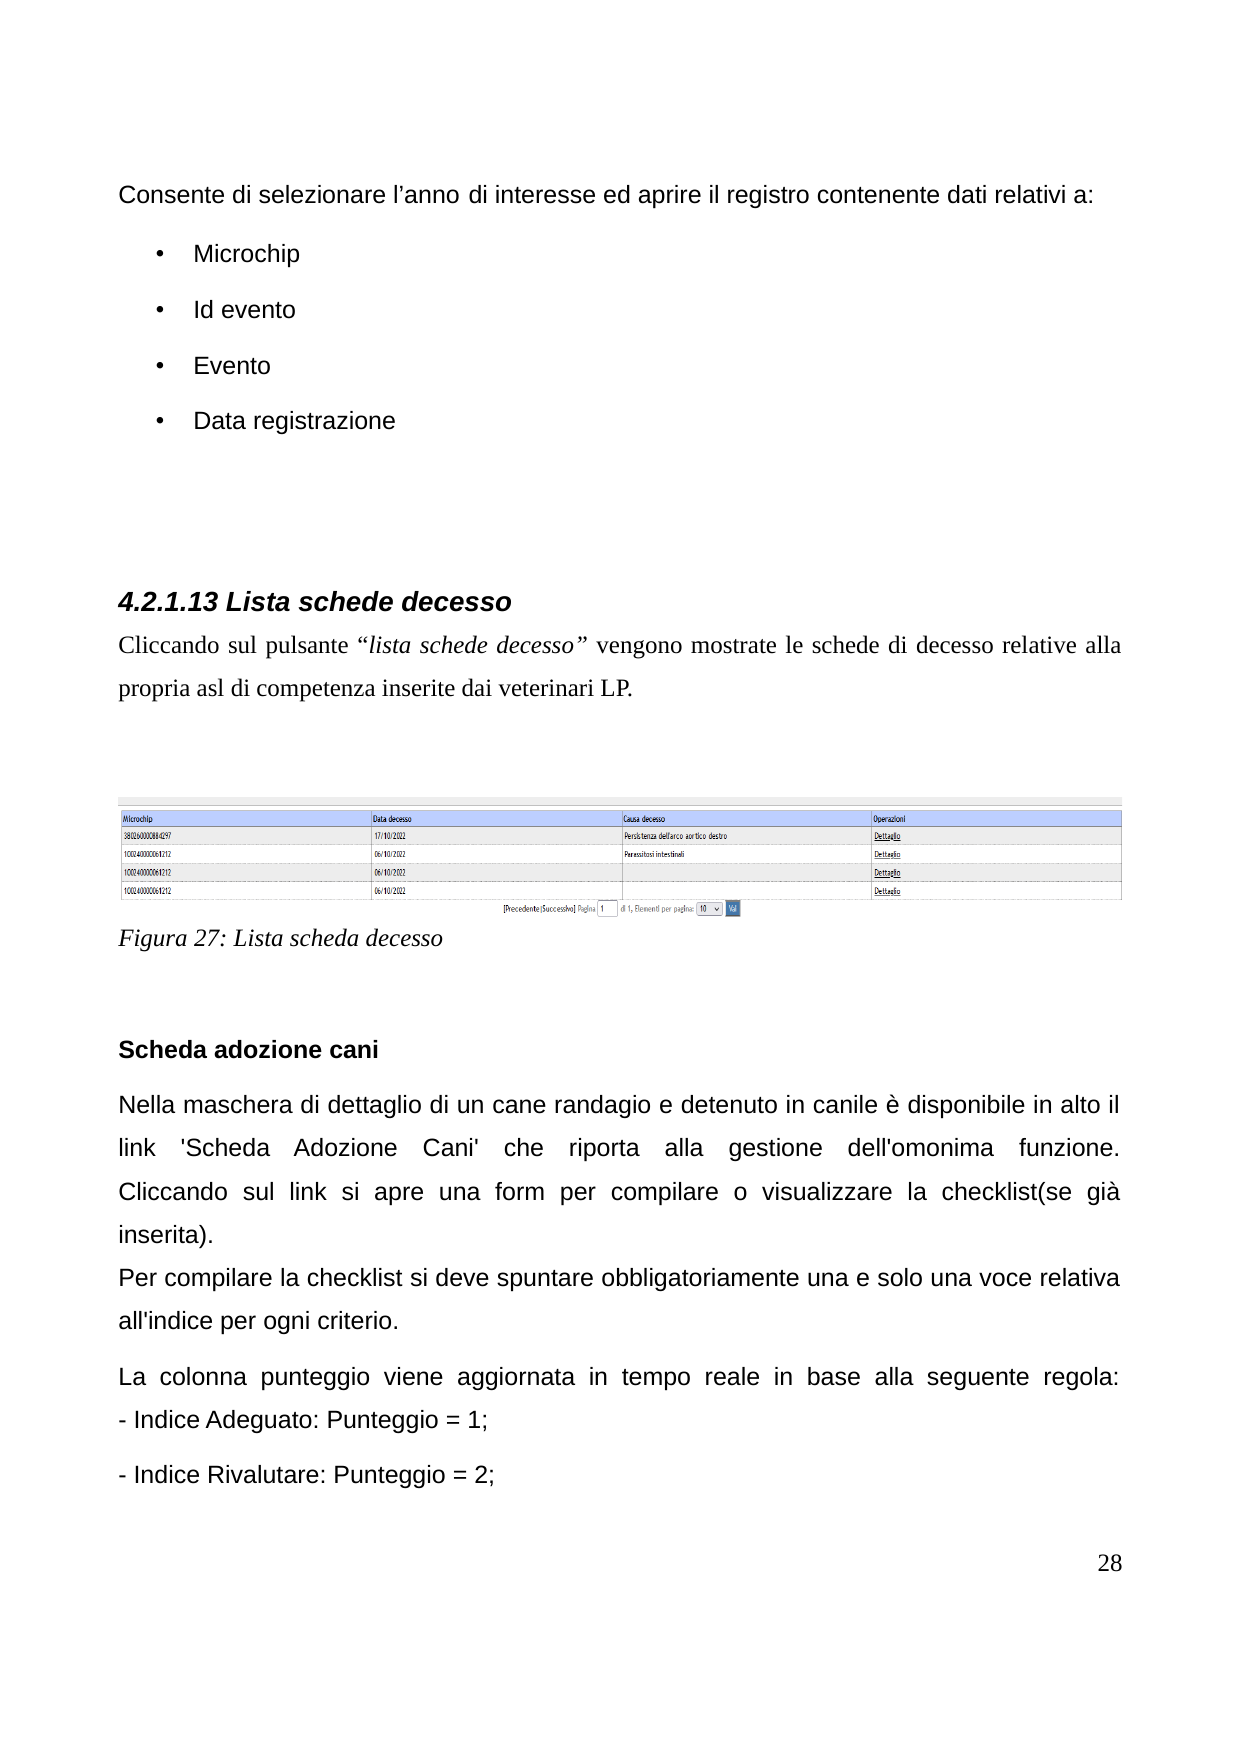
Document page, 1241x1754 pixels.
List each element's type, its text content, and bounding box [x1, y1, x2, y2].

text Scheda adozione cani [118, 1034, 1122, 1063]
text La colonna punteggio viene aggiornata in tempo reale in base alla seguente regola: - Indice Adeguato: Punteggio = 1; [118, 1361, 1122, 1433]
text Figura 27: Lista scheda decesso [118, 924, 1122, 952]
text - Indice Rivalutare: Punteggio = 2; [118, 1460, 1122, 1489]
list Evento [156, 351, 1122, 379]
list Data registrazione [156, 406, 1122, 435]
text Nella maschera di dettaglio di un cane randagio e detenuto in canile è disponibile in alto il link 'Scheda Adozione Cani' che riporta alla gestione dell'omonima funzione. Cliccando sul link si apre una form per compilare o visualizzare la checklist(se già inserita). Per compilare la checklist si deve spuntare obbligatoriamente una e solo una voce relativa all'indice per ogni criterio. [118, 1090, 1122, 1334]
text Cliccando sul pulsante “lista schede decesso” vengono mostrate le schede di decesso relative alla propria asl di competenza inserite dai veterinari LP. [118, 630, 1122, 702]
subtitle 4.2.1.13 Lista schede decesso [118, 586, 1122, 618]
text Consente di selezionare l’anno di interesse ed aprire il registro contenente dati relativi a: [118, 176, 1122, 210]
list Id evento [156, 295, 1122, 324]
picture [118, 797, 1123, 924]
list Microchip [156, 239, 1122, 268]
